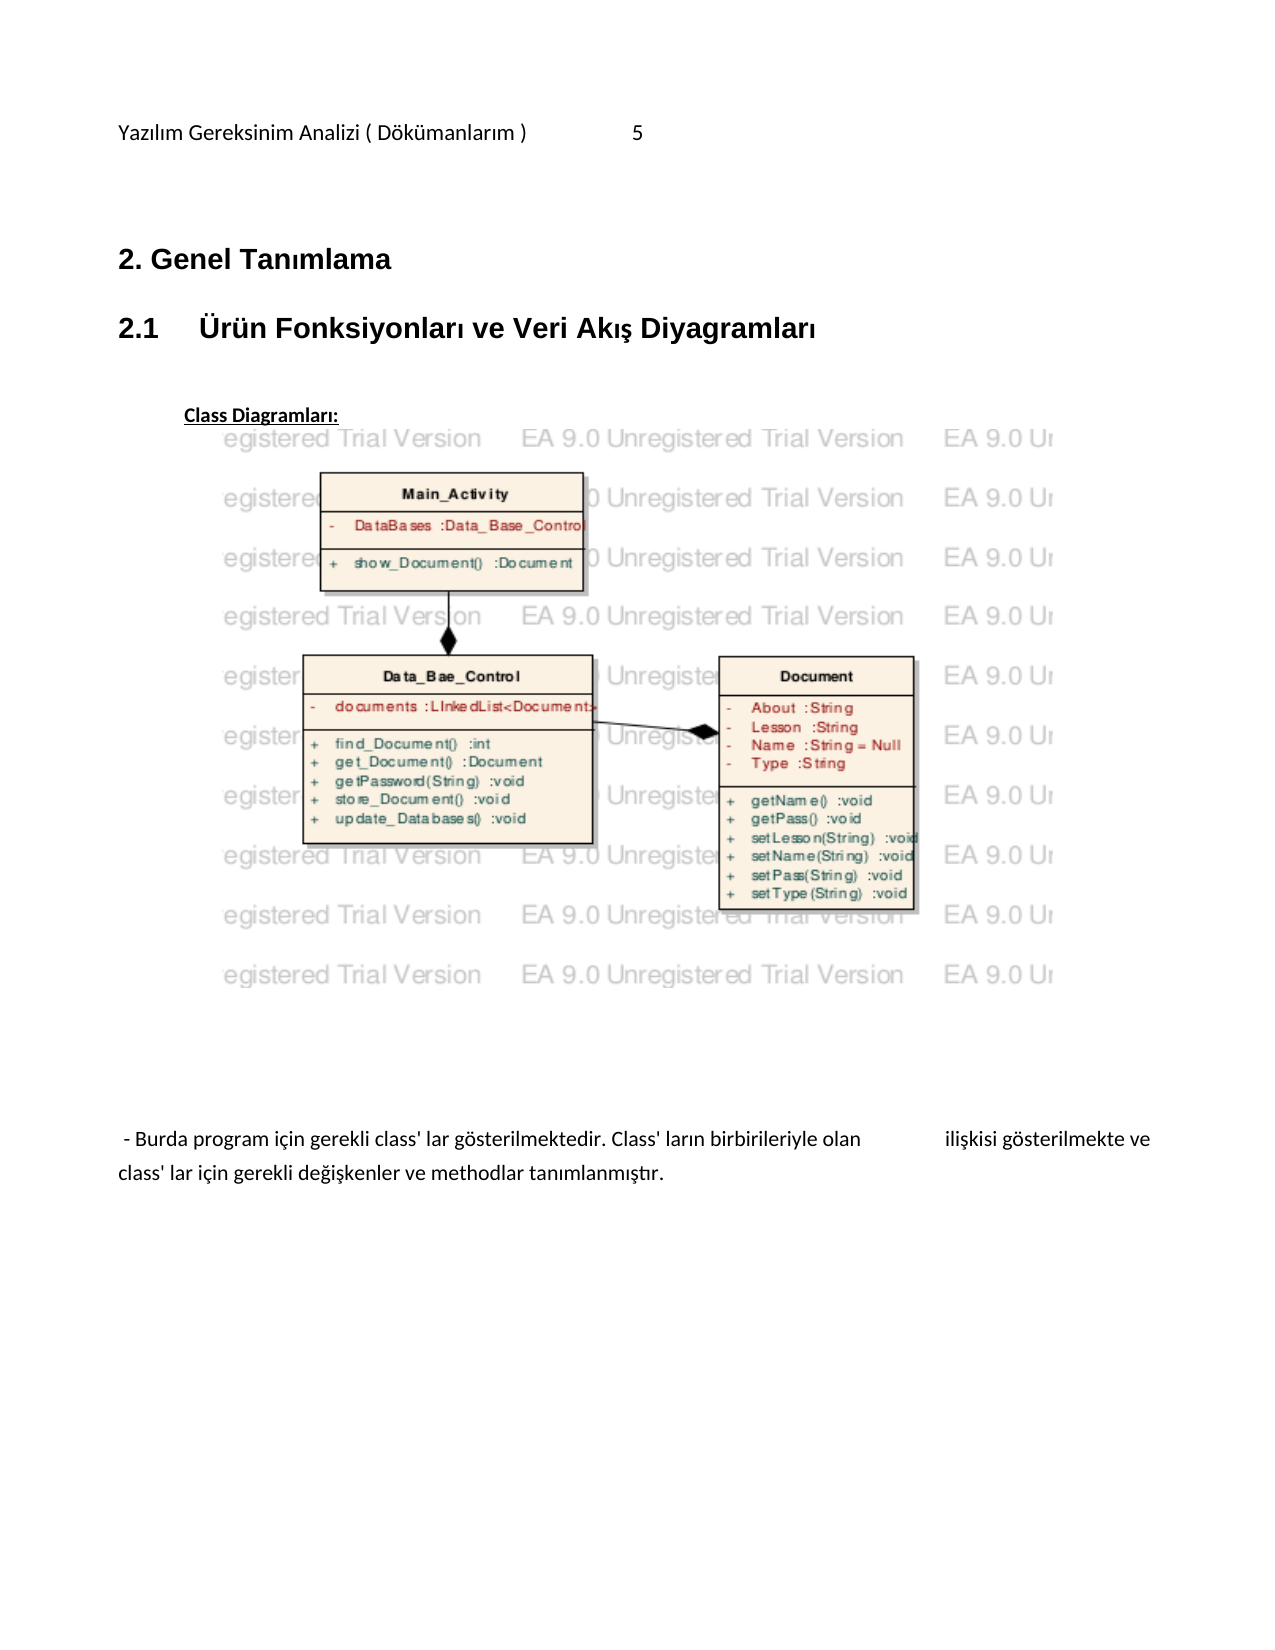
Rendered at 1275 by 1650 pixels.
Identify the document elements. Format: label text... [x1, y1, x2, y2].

picture [222, 429, 1053, 988]
text - Burda program için gerekli class' lar gösterilmektedir. Class' ların birbirileriyle olan ilişkisi gösterilmekte ve class' lar için gerekli değişkenler ve methodlar tanımlanmıştır. [118, 1124, 1157, 1186]
text Class Diagramları: [118, 394, 1157, 429]
subtitle 2. Genel Tanımlama [118, 241, 1157, 277]
subtitle 2.1 Ürün Fonksiyonları ve Veri Akış Diyagramları [118, 310, 1157, 346]
